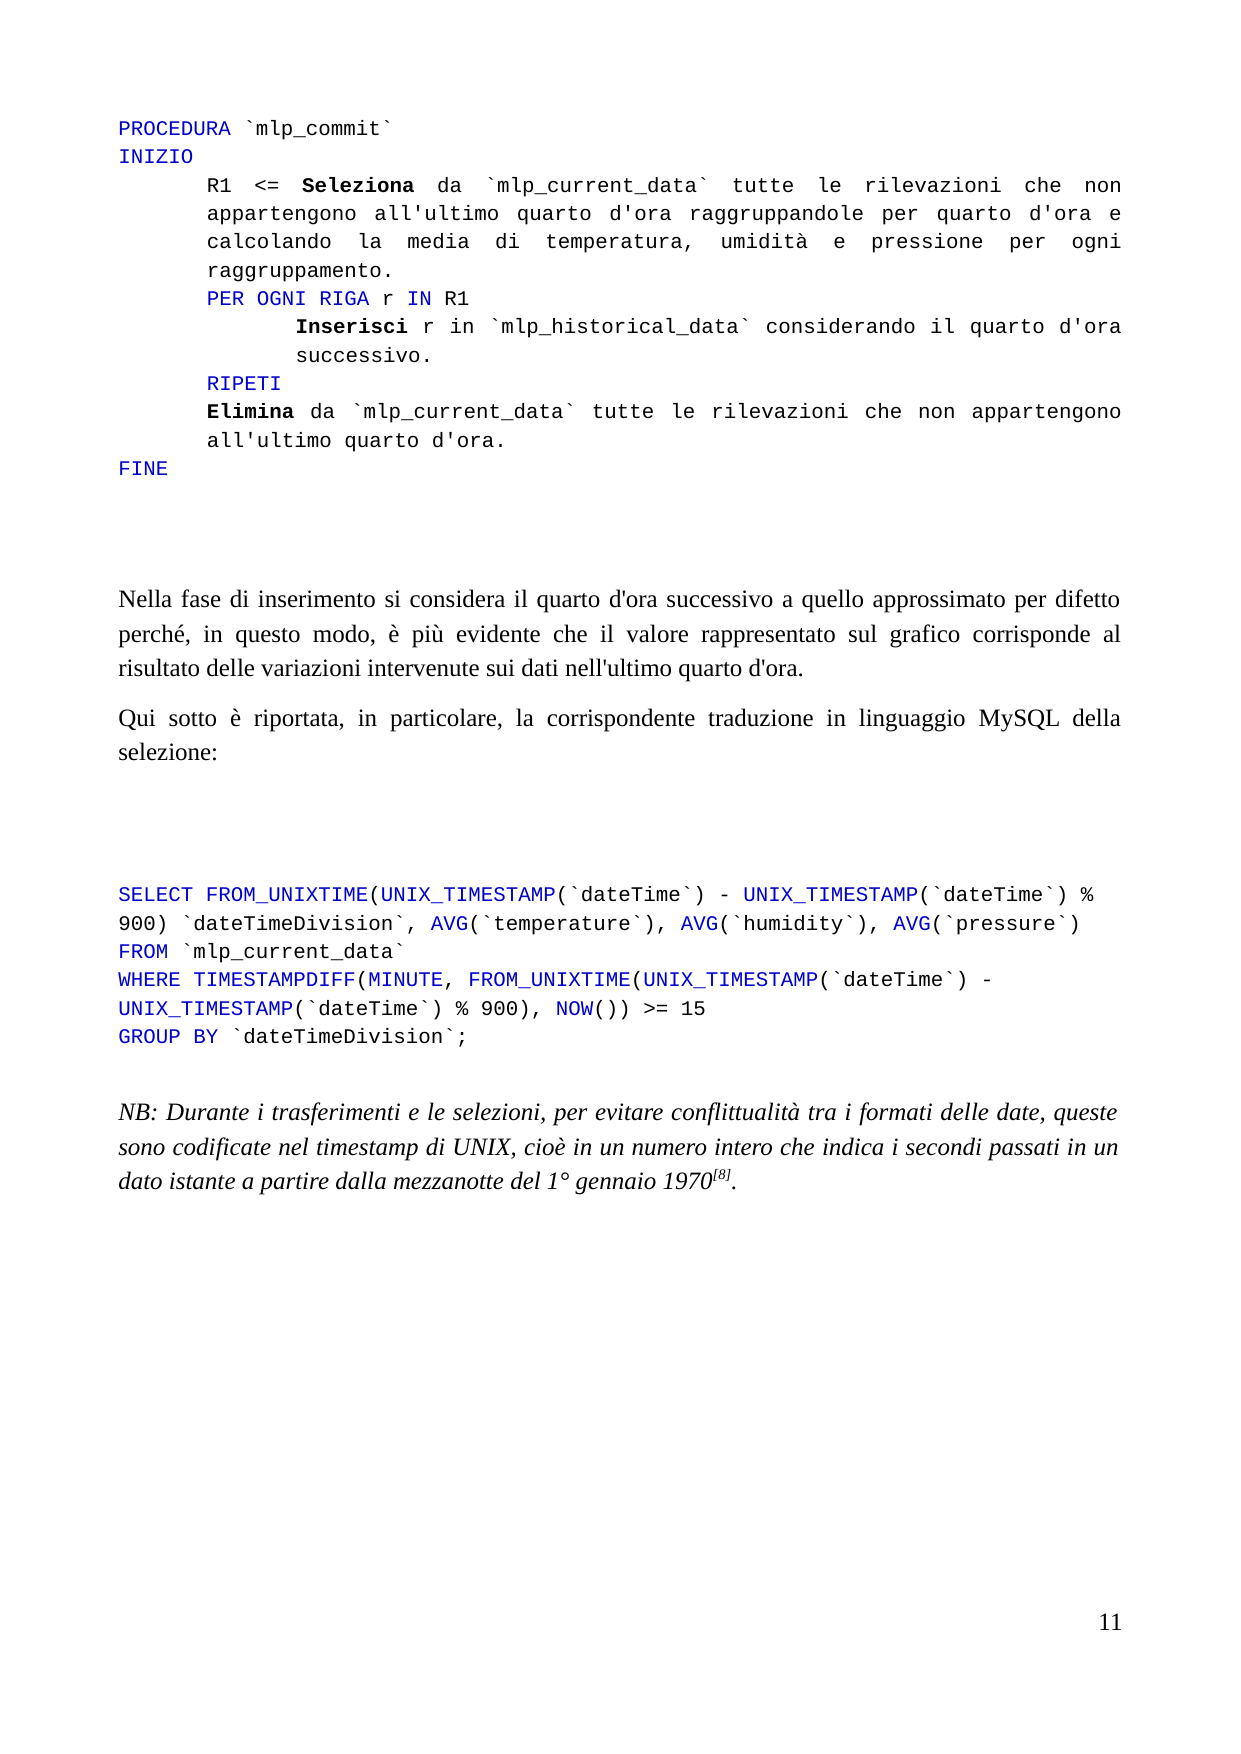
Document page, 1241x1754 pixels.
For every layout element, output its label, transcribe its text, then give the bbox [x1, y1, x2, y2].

text R1 <= Seleziona da `mlp_current_data` tutte le rilevazioni che non appartengono all'ultimo quarto d'ora raggruppandole per quarto d'ora e calcolando la media di temperatura, umidità e pressione per ogni raggruppamento. [207, 175, 1122, 283]
text RIPETI [207, 373, 1122, 397]
text SELECT FROM_UNIXTIME(UNIX_TIMESTAMP(`dateTime`) - UNIX_TIMESTAMP(`dateTime`) % 900) `dateTimeDivision`, AVG(`temperature`), AVG(`humidity`), AVG(`pressure`) [118, 884, 1122, 936]
text FROM `mlp_current_data` [118, 941, 1122, 964]
text PER OGNI RIGA r IN R1 [207, 288, 1122, 312]
text NB: Durante i trasferimenti e le selezioni, per evitare conflittualità tra i formati delle date, queste sono codificate nel timestamp di UNIX, cioè in un numero intero che indica i secondi passati in un dato istante a partire dalla mezzanotte del 1° gennaio 1970[8]. [118, 1097, 1122, 1195]
text FINE [118, 458, 1122, 482]
text Nella fase di inserimento si considera il quarto d'ora successivo a quello approssimato per difetto perché, in questo modo, è più evidente che il valore rappresentato sul grafico corrisponde al risultato delle variazioni intervenute sui dati nell'ultimo quarto d'ora. [118, 584, 1122, 682]
text PROCEDURA `mlp_commit` [118, 118, 1122, 142]
text INIZIO [118, 146, 1122, 170]
text Qui sotto è riportata, in particolare, la corrispondente traduzione in linguaggio MySQL della selezione: [118, 703, 1122, 766]
text GROUP BY `dateTimeDivision`; [118, 1026, 1122, 1049]
text WHERE TIMESTAMPDIFF(MINUTE, FROM_UNIXTIME(UNIX_TIMESTAMP(`dateTime`) - UNIX_TIMESTAMP(`dateTime`) % 900), NOW()) >= 15 [118, 969, 1122, 1021]
text Elimina da `mlp_current_data` tutte le rilevazioni che non appartengono all'ultimo quarto d'ora. [207, 401, 1122, 453]
text Inserisci r in `mlp_historical_data` considerando il quarto d'ora successivo. [295, 316, 1122, 368]
